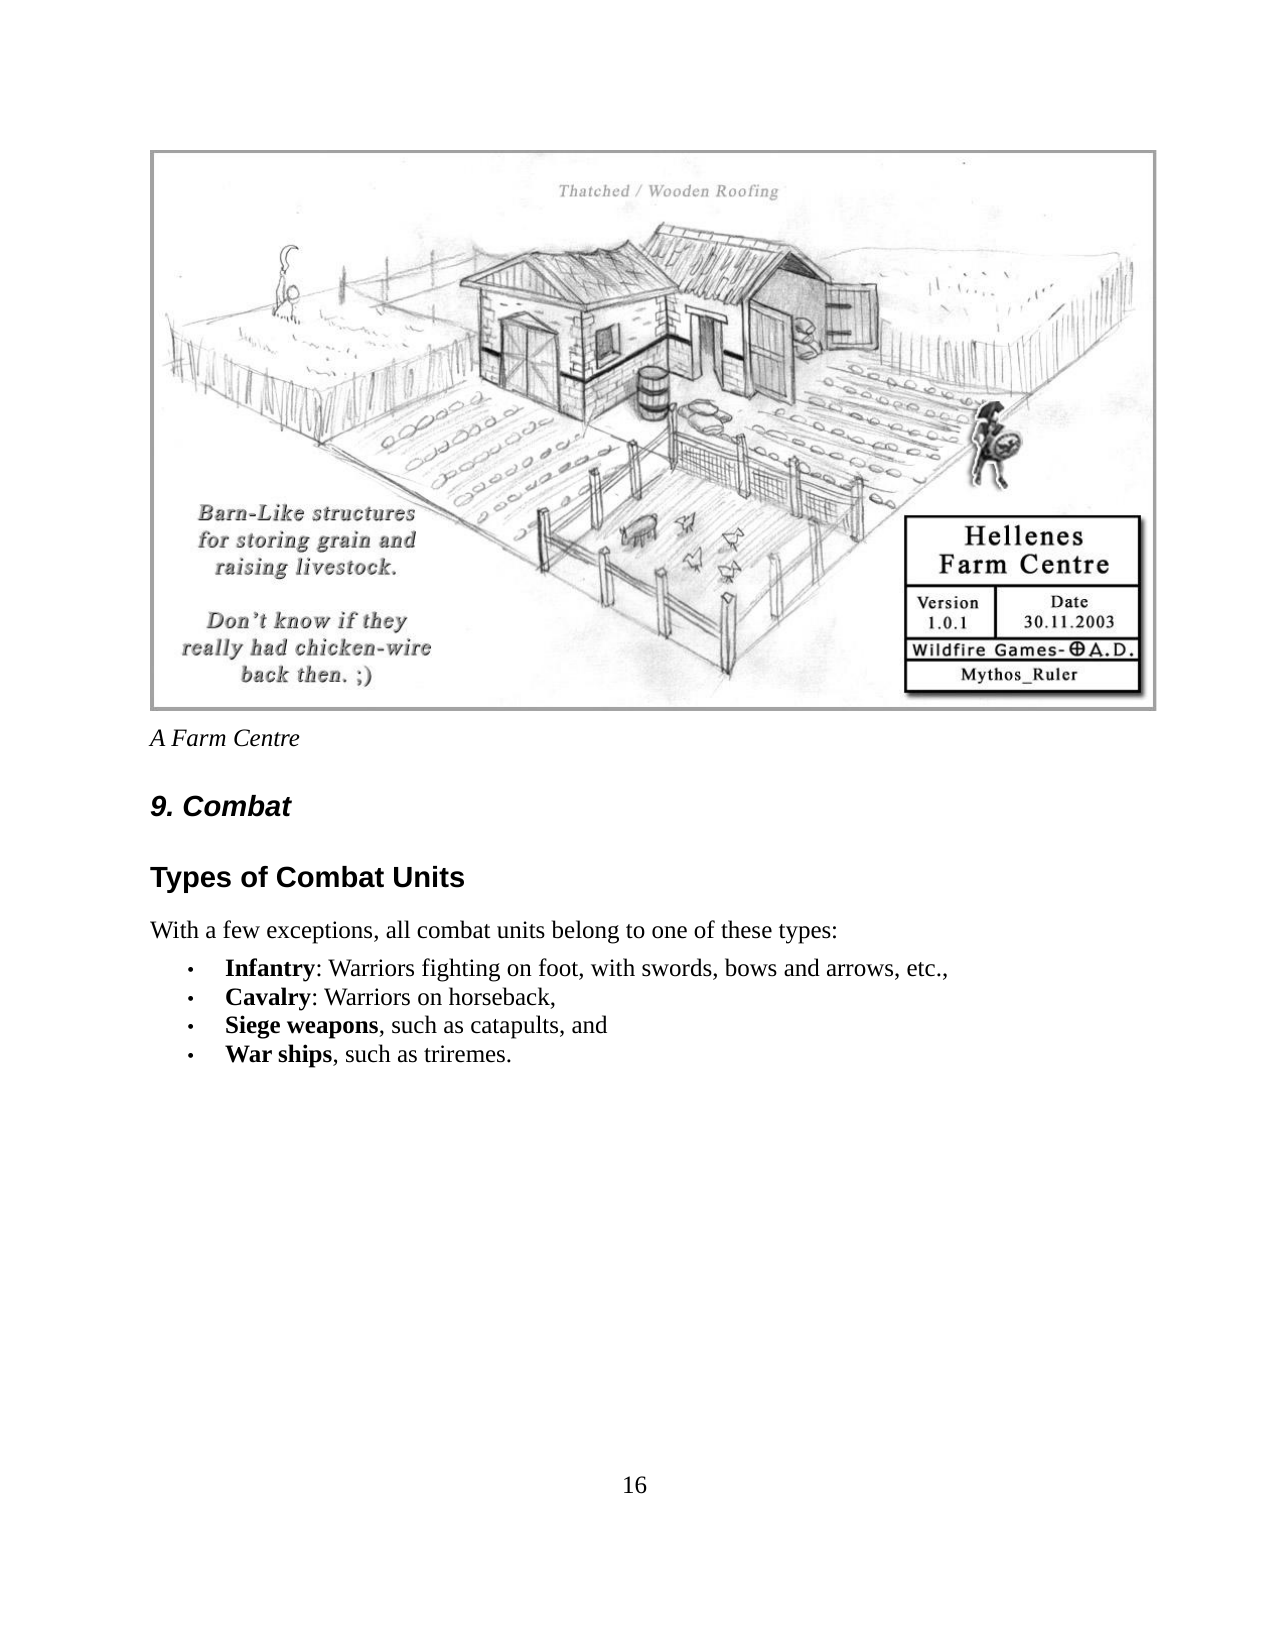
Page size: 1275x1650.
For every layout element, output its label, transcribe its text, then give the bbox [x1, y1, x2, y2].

text With a few exceptions, all combat units belong to one of these types: [150, 915, 1125, 944]
list Siege weapons, such as catapults, and [187, 1011, 1125, 1039]
text A Farm Centre [150, 723, 1125, 752]
list Cavalry: Warriors on horseback, [187, 982, 1125, 1011]
list War ships, such as triremes. [187, 1039, 1125, 1068]
subtitle Types of Combat Units [150, 860, 1125, 894]
list Infantry: Warriors fighting on foot, with swords, bows and arrows, etc., [187, 953, 1125, 982]
subtitle 9. Combat [150, 789, 1125, 823]
picture [150, 150, 1157, 711]
